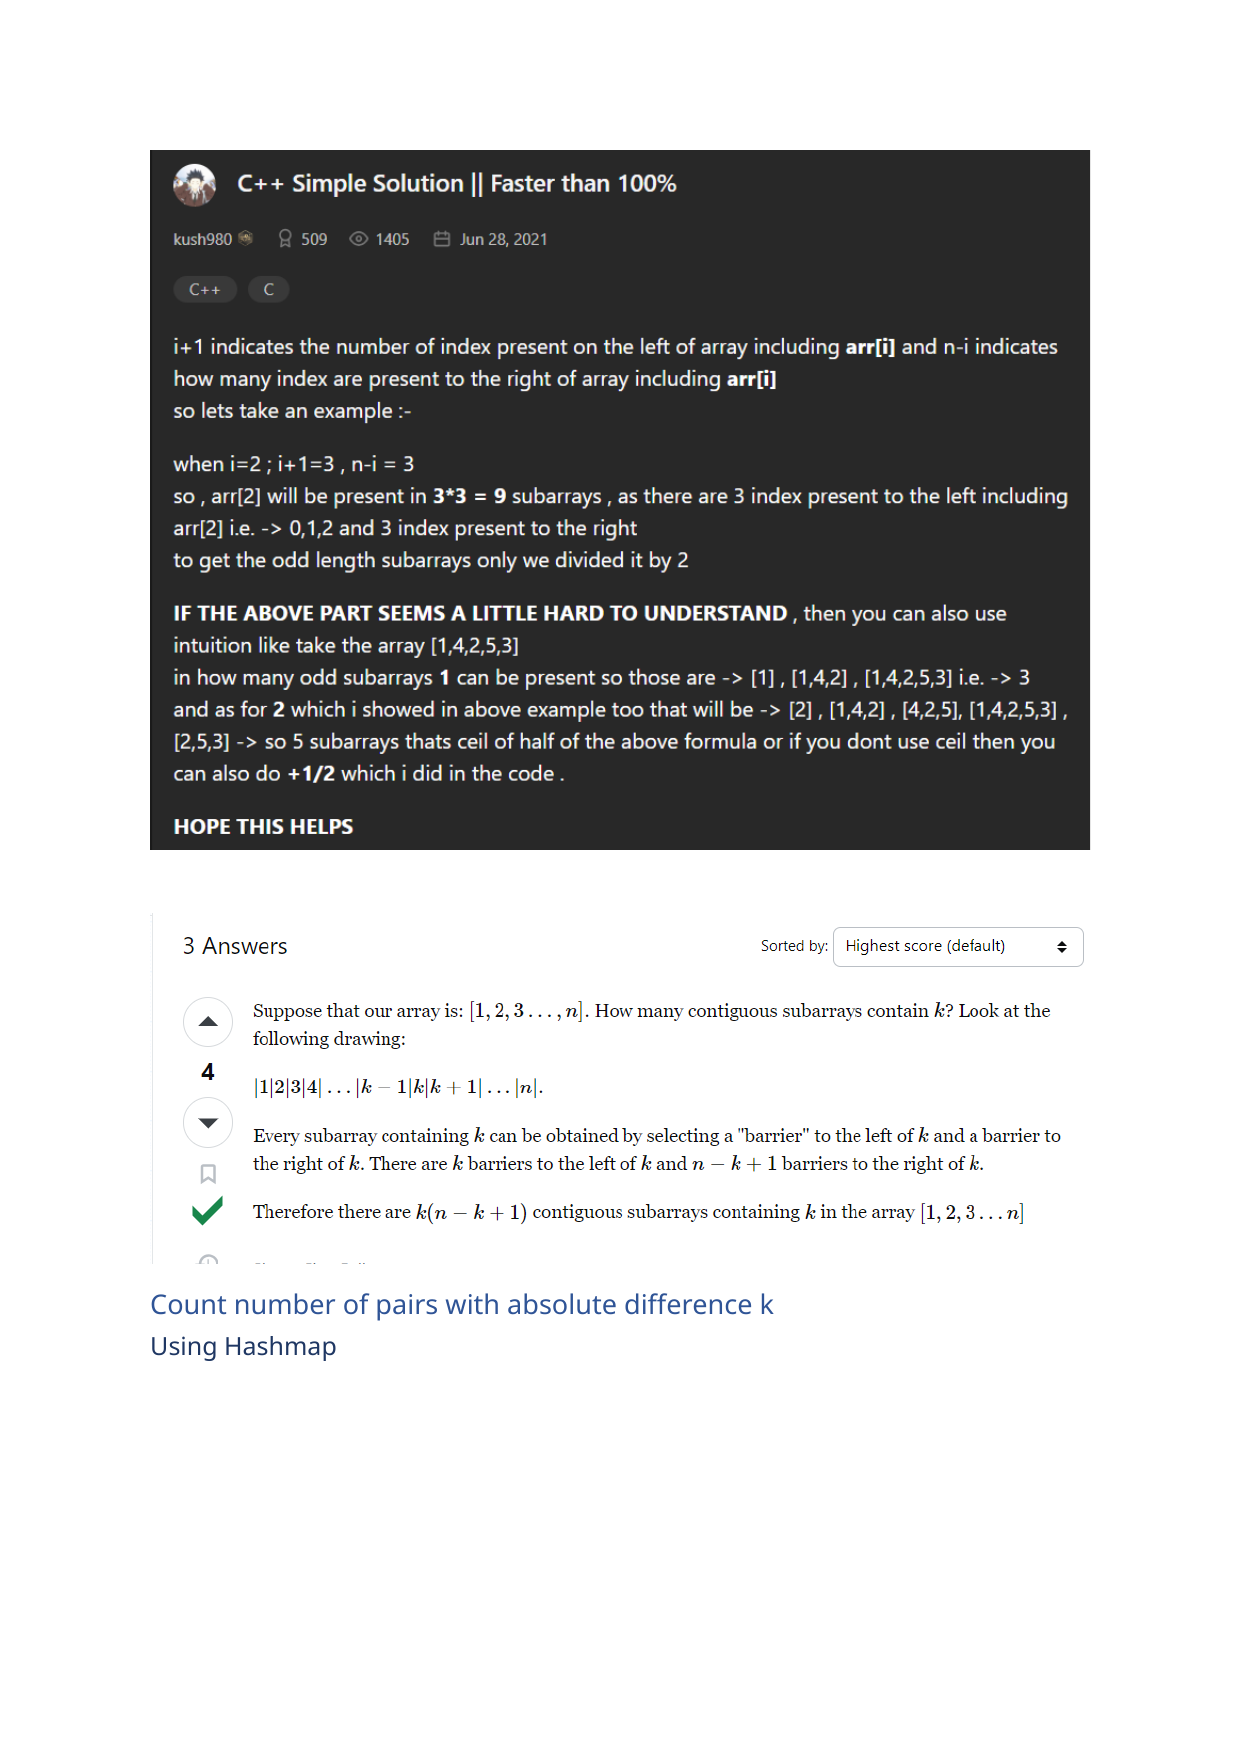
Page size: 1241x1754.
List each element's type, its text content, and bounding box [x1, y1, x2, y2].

subtitle Count number of pairs with absolute difference k [150, 1286, 1090, 1322]
subtitle Using Hashmap [150, 1328, 1090, 1362]
